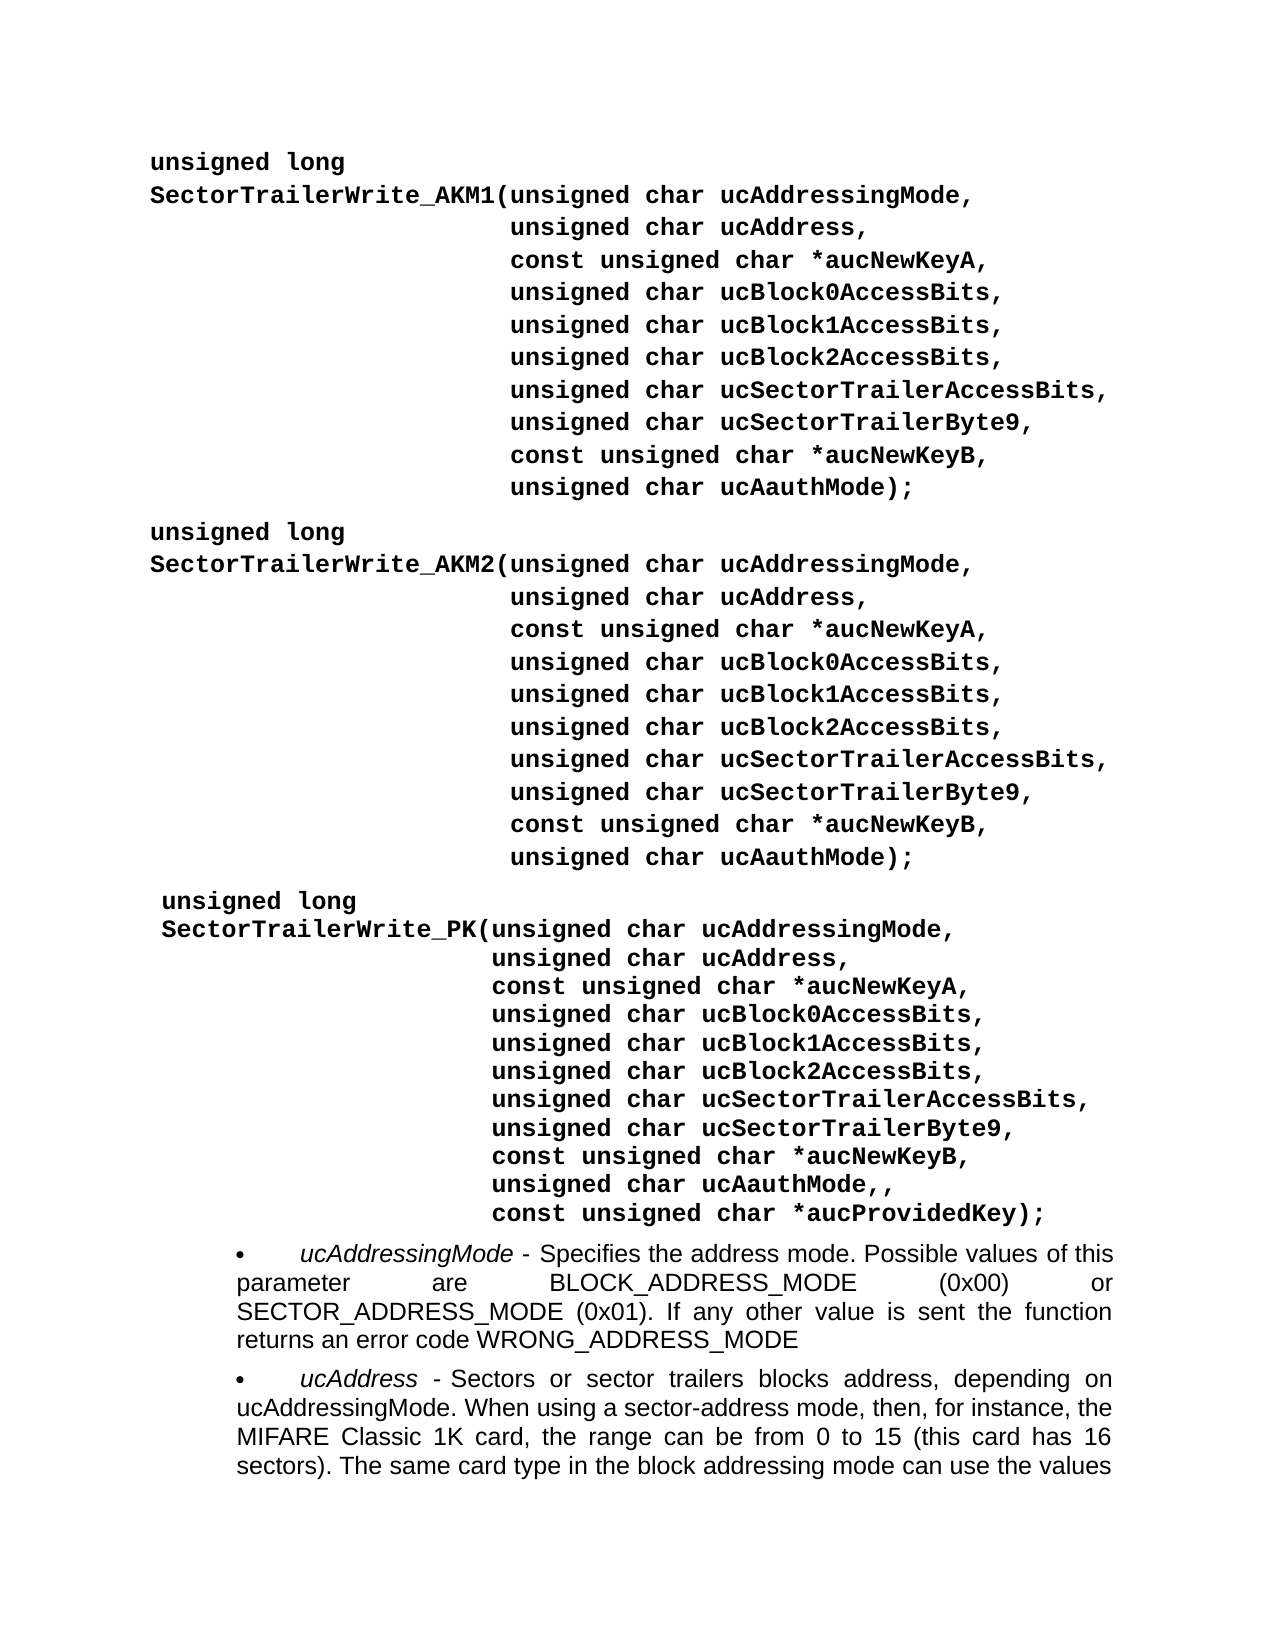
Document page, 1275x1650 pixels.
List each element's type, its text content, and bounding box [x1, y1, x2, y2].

text unsigned long SectorTrailerWrite_AKM2(unsigned char ucAddressingMode, unsigned char ucAddress, const unsigned char *aucNewKeyA, unsigned char ucBlock0AccessBits, unsigned char ucBlock1AccessBits, unsigned char ucBlock2AccessBits, unsigned char ucSectorTrailerAccessBits, unsigned char ucSectorTrailerByte9, const unsigned char *aucNewKeyB, unsigned char ucAauthMode); [150, 519, 1125, 873]
list ucAddress - Sectors or sector trailers blocks address, depending on ucAddressingMode. When using a sector-address mode, then, for instance, the MIFARE Classic 1K card, the range can be from 0 to 15 (this card has 16 sectors). The same card type in the block addressing mode can use the values from ​​0 to 63 provided that an error occurs if the addressed block is not also the sector trailer. [236, 1364, 1114, 1479]
list ucAddressingMode - Specifies the address mode. Possible values ​​of this parameter are BLOCK_ADDRESS_MODE (0x00) or SECTOR_ADDRESS_MODE (0x01). If any other value is sent the function returns an error code WRONG_ADDRESS_MODE [236, 1239, 1114, 1354]
text unsigned long SectorTrailerWrite_PK(unsigned char ucAddressingMode, unsigned char ucAddress, const unsigned char *aucNewKeyA, unsigned char ucBlock0AccessBits, unsigned char ucBlock1AccessBits, unsigned char ucBlock2AccessBits, unsigned char ucSectorTrailerAccessBits, unsigned char ucSectorTrailerByte9, const unsigned char *aucNewKeyB, unsigned char ucAauthMode,, const unsigned char *aucProvidedKey); [161, 888, 1114, 1228]
text unsigned long SectorTrailerWrite_AKM1(unsigned char ucAddressingMode, unsigned char ucAddress, const unsigned char *aucNewKeyA, unsigned char ucBlock0AccessBits, unsigned char ucBlock1AccessBits, unsigned char ucBlock2AccessBits, unsigned char ucSectorTrailerAccessBits, unsigned char ucSectorTrailerByte9, const unsigned char *aucNewKeyB, unsigned char ucAauthMode); [150, 150, 1125, 503]
